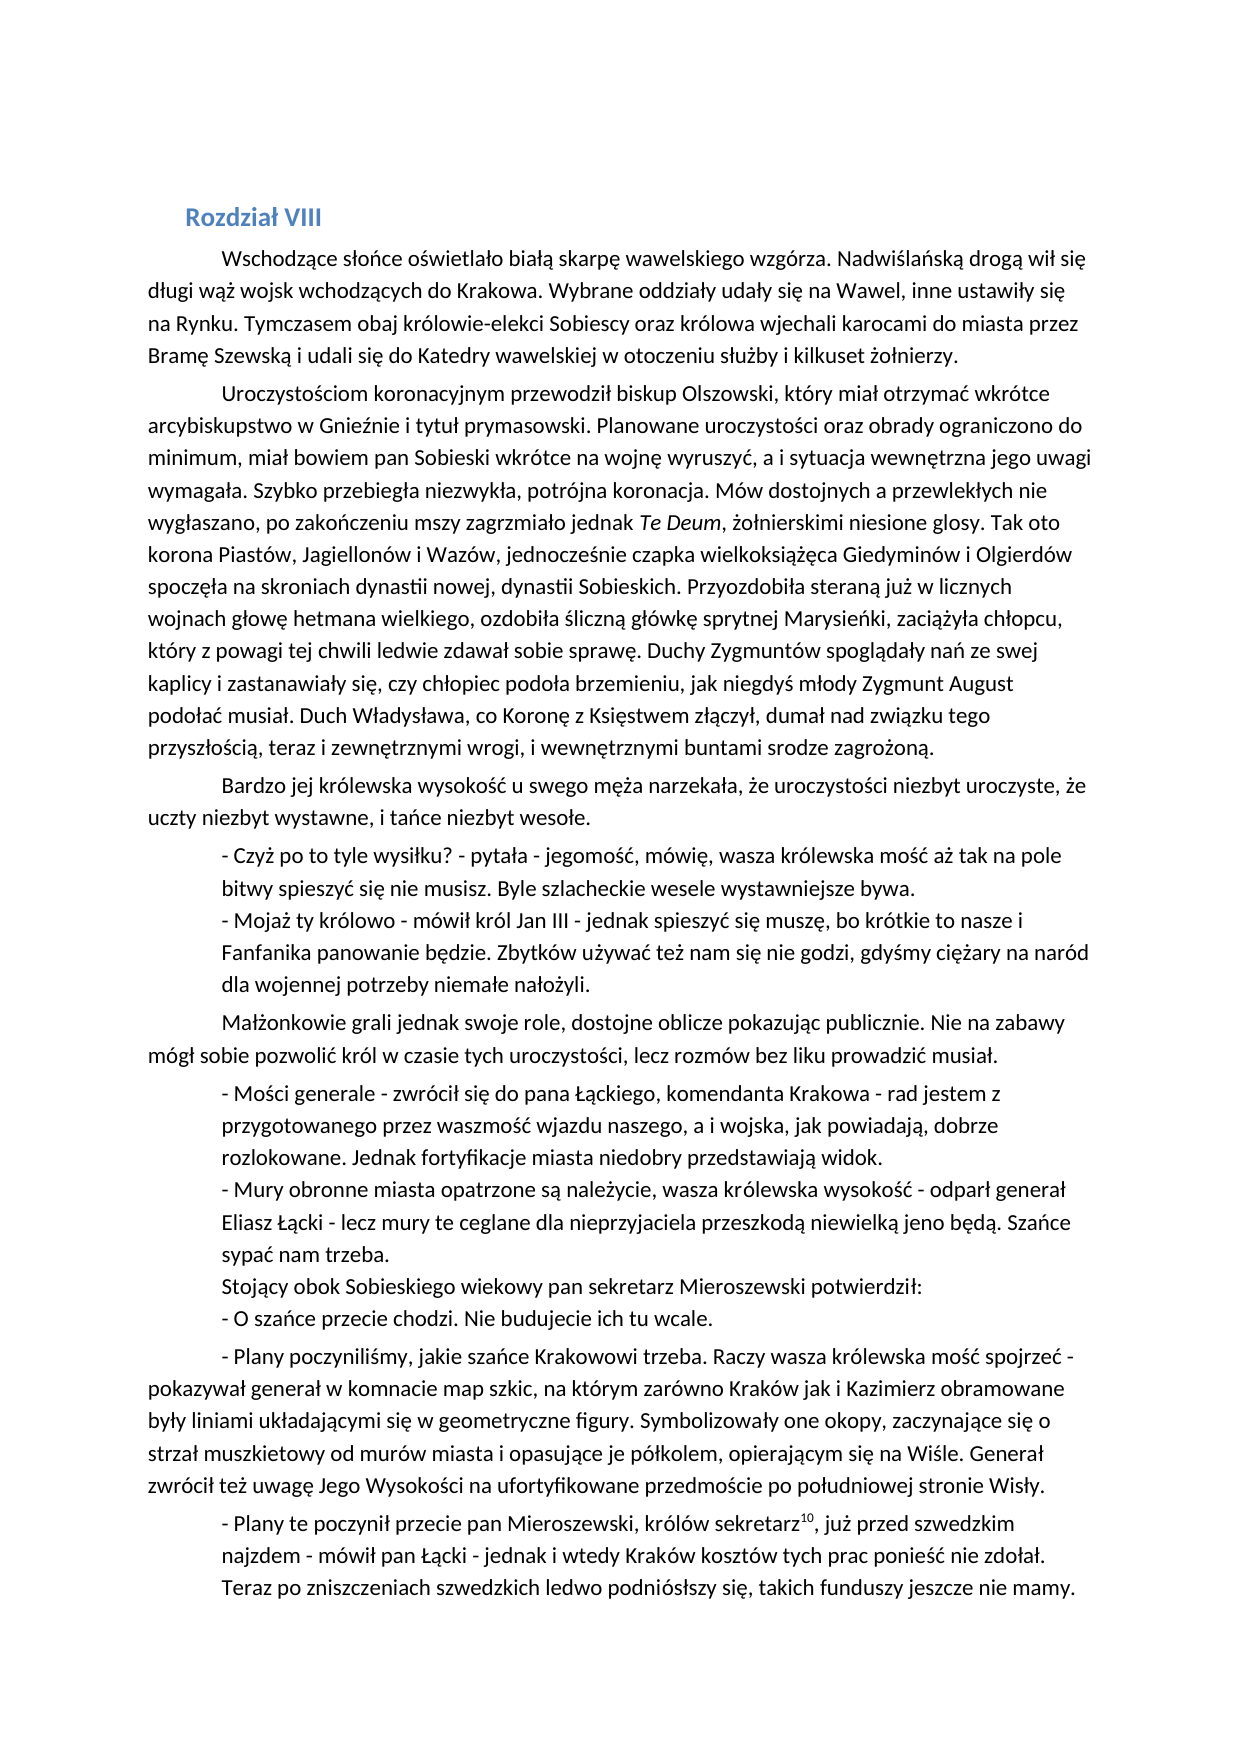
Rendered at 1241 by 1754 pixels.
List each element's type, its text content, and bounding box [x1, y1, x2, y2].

text Stojący obok Sobieskiego wiekowy pan sekretarz Mieroszewski potwierdził: [221, 1272, 1093, 1300]
text - Plany te poczynił przecie pan Mieroszewski, królów sekretarz, już przed szwedzkim najzdem - mówił pan Łącki - jednak i wtedy Kraków kosztów tych prac ponieść nie zdołał. Teraz po zniszczeniach szwedzkich ledwo podniósłszy się, takich funduszy jeszcze nie mamy. [221, 1509, 1093, 1602]
text - Mojaż ty królowo - mówił król Jan III - jednak spieszyć się muszę, bo krótkie to nasze i Fanfanika panowanie będzie. Zbytków używać też nam się nie godzi, gdyśmy ciężary na naród dla wojennej potrzeby niemałe nałożyli. [221, 906, 1093, 998]
text Bardzo jej królewska wysokość u swego męża narzekała, że uroczystości niezbyt uroczyste, że uczty niezbyt wystawne, i tańce niezbyt wesołe. [148, 771, 1093, 832]
text - Plany poczyniliśmy, jakie szańce Krakowowi trzeba. Raczy wasza królewska mość spojrzeć - pokazywał generał w komnacie map szkic, na którym zarówno Kraków jak i Kazimierz obramowane były liniami układającymi się w geometryczne figury. Symbolizowały one okopy, zaczynające się o strzał muszkietowy od murów miasta i opasujące je półkolem, opierającym się na Wiśle. Generał zwrócił też uwagę Jego Wysokości na ufortyfikowane przedmoście po południowej stronie Wisły. [148, 1342, 1093, 1499]
text - O szańce przecie chodzi. Nie budujecie ich tu wcale. [221, 1304, 1093, 1332]
text Małżonkowie grali jednak swoje role, dostojne oblicze pokazując publicznie. Nie na zabawy mógł sobie pozwolić król w czasie tych uroczystości, lecz rozmów bez liku prowadzić musiał. [148, 1008, 1093, 1069]
text Wschodzące słońce oświetlało białą skarpę wawelskiego wzgórza. Nadwiślańską drogą wił się długi wąż wojsk wchodzących do Krakowa. Wybrane oddziały udały się na Wawel, inne ustawiły się na Rynku. Tymczasem obaj królowie-elekci Sobiescy oraz królowa wjechali karocami do miasta przez Bramę Szewską i udali się do Katedry wawelskiej w otoczeniu służby i kilkuset żołnierzy. [148, 244, 1093, 369]
text - Mury obronne miasta opatrzone są należycie, wasza królewska wysokość - odparł generał Eliasz Łącki - lecz mury te ceglane dla nieprzyjaciela przeszkodą niewielką jeno będą. Szańce sypać nam trzeba. [221, 1175, 1093, 1268]
text - Czyż po to tyle wysiłku? - pytała - jegomość, mówię, wasza królewska mość aż tak na pole bitwy spieszyć się nie musisz. Byle szlacheckie wesele wystawniejsze bywa. [221, 842, 1093, 902]
text - Mości generale - zwrócił się do pana Łąckiego, komendanta Krakowa - rad jestem z przygotowanego przez waszmość wjazdu naszego, a i wojska, jak powiadają, dobrze rozlokowane. Jednak fortyfikacje miasta niedobry przedstawiają widok. [221, 1079, 1093, 1171]
text Uroczystościom koronacyjnym przewodził biskup Olszowski, który miał otrzymać wkrótce arcybiskupstwo w Gnieźnie i tytuł prymasowski. Planowane uroczystości oraz obrady ograniczono do minimum, miał bowiem pan Sobieski wkrótce na wojnę wyruszyć, a i sytuacja wewnętrzna jego uwagi wymagała. Szybko przebiegła niezwykła, potrójna koronacja. Mów dostojnych a przewlekłych nie wygłaszano, po zakończeniu mszy zagrzmiało jednak Te Deum, żołnierskimi niesione glosy. Tak oto korona Piastów, Jagiellonów i Wazów, jednocześnie czapka wielkoksiążęca Giedyminów i Olgierdów spoczęła na skroniach dynastii nowej, dynastii Sobieskich. Przyozdobiła steraną już w licznych wojnach głowę hetmana wielkiego, ozdobiła śliczną główkę sprytnej Marysieńki, zaciążyła chłopcu, który z powagi tej chwili ledwie zdawał sobie sprawę. Duchy Zygmuntów spoglądały nań ze swej kaplicy i zastanawiały się, czy chłopiec podoła brzemieniu, jak niegdyś młody Zygmunt August podołać musiał. Duch Władysława, co Koronę z Księstwem złączył, dumał nad związku tego przyszłością, teraz i zewnętrznymi wrogi, i wewnętrznymi buntami srodze zagrożoną. [148, 379, 1093, 761]
